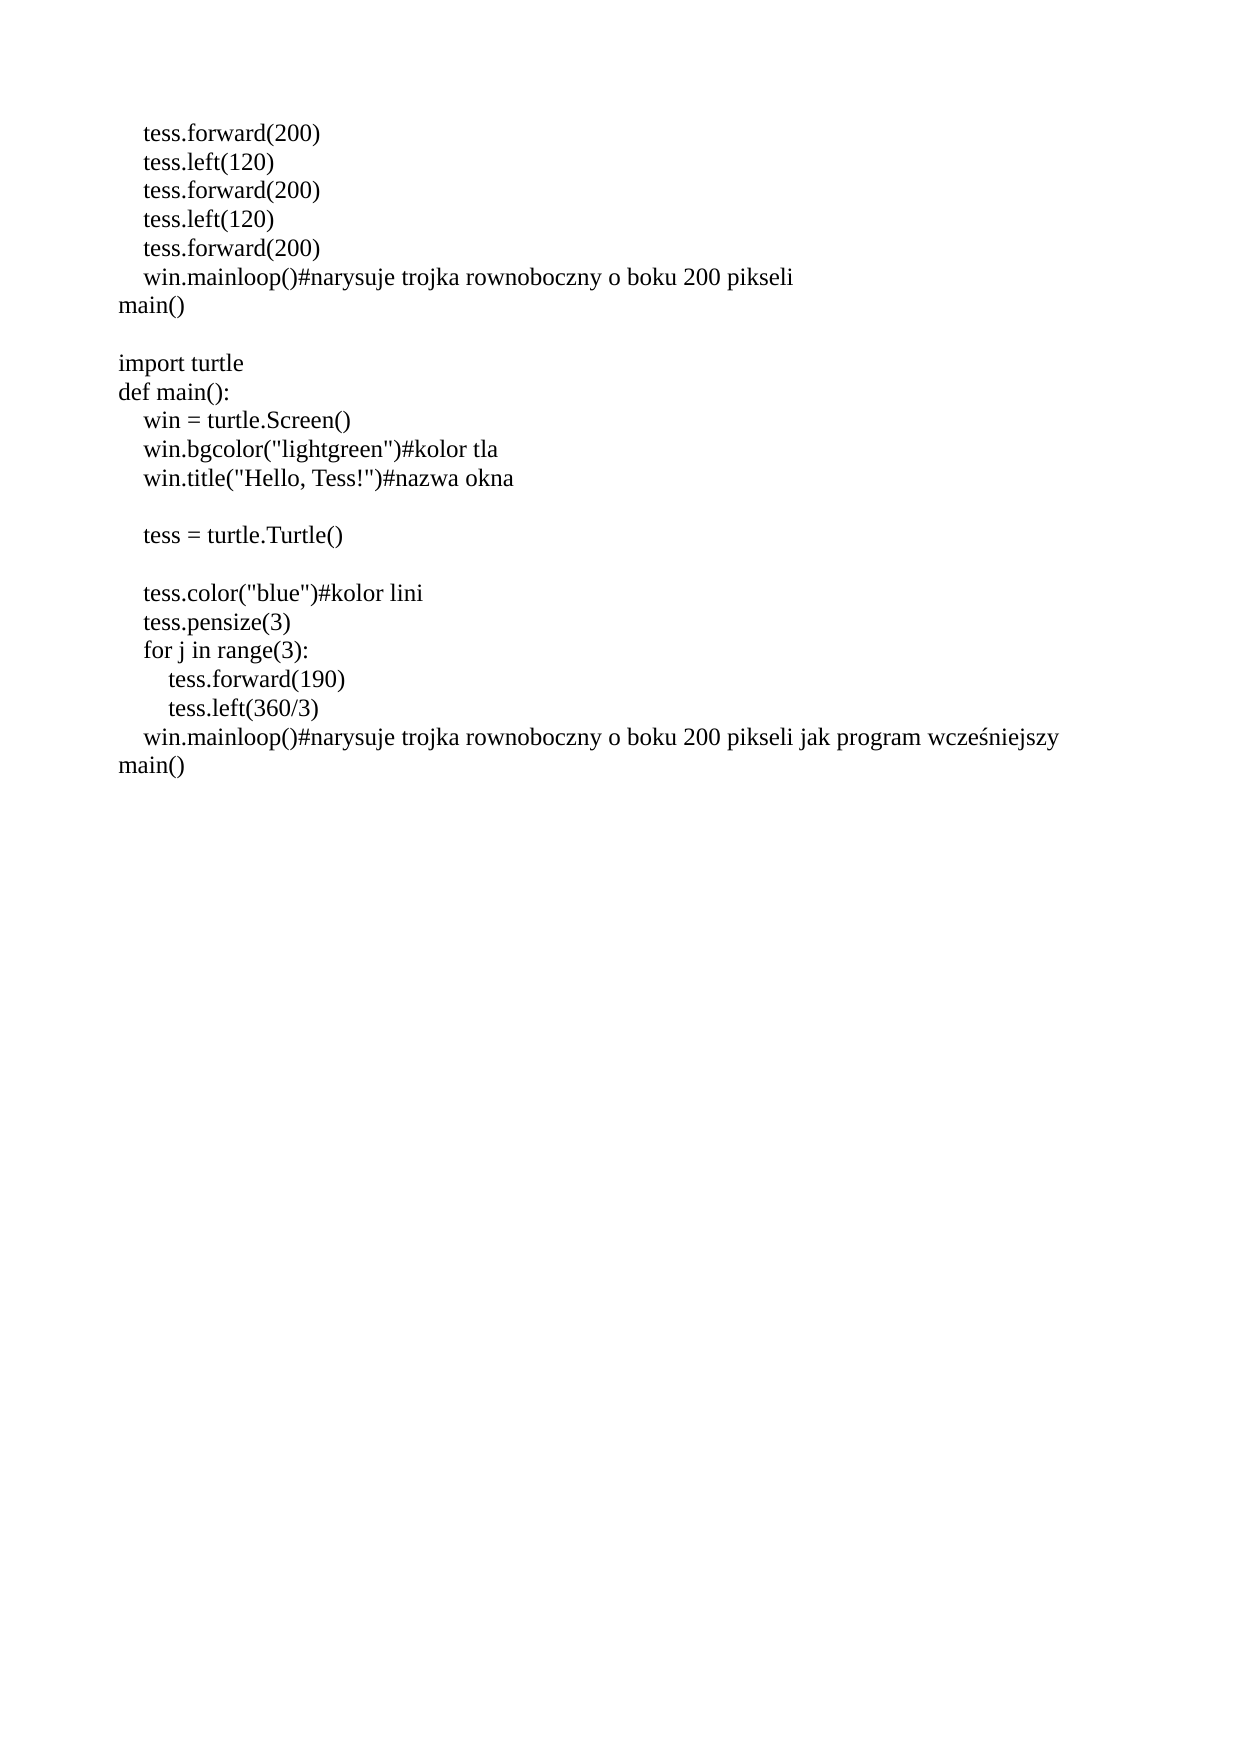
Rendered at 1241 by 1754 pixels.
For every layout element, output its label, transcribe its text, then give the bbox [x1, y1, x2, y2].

text tess.forward(200) [118, 233, 1122, 262]
text main() [118, 751, 1122, 779]
text def main(): [118, 377, 1122, 406]
text tess.pensize(3) [118, 607, 1122, 636]
text win.title("Hello, Tess!")#nazwa okna [118, 463, 1122, 492]
text tess.forward(200) [118, 118, 1122, 147]
text tess.color("blue")#kolor lini [118, 578, 1122, 607]
text import turtle [118, 348, 1122, 377]
text win.mainloop()#narysuje trojka rownoboczny o boku 200 pikseli jak program wcześniejszy [118, 722, 1122, 751]
text tess.left(120) [118, 204, 1122, 233]
text tess.forward(200) [118, 176, 1122, 204]
text tess.left(360/3) [118, 693, 1122, 722]
text tess = turtle.Turtle() [118, 521, 1122, 549]
text win.bgcolor("lightgreen")#kolor tla [118, 434, 1122, 463]
text for j in range(3): [118, 636, 1122, 664]
text win.mainloop()#narysuje trojka rownoboczny o boku 200 pikseli [118, 262, 1122, 291]
text win = turtle.Screen() [118, 406, 1122, 434]
text main() [118, 291, 1122, 319]
text tess.forward(190) [118, 664, 1122, 693]
text tess.left(120) [118, 147, 1122, 176]
